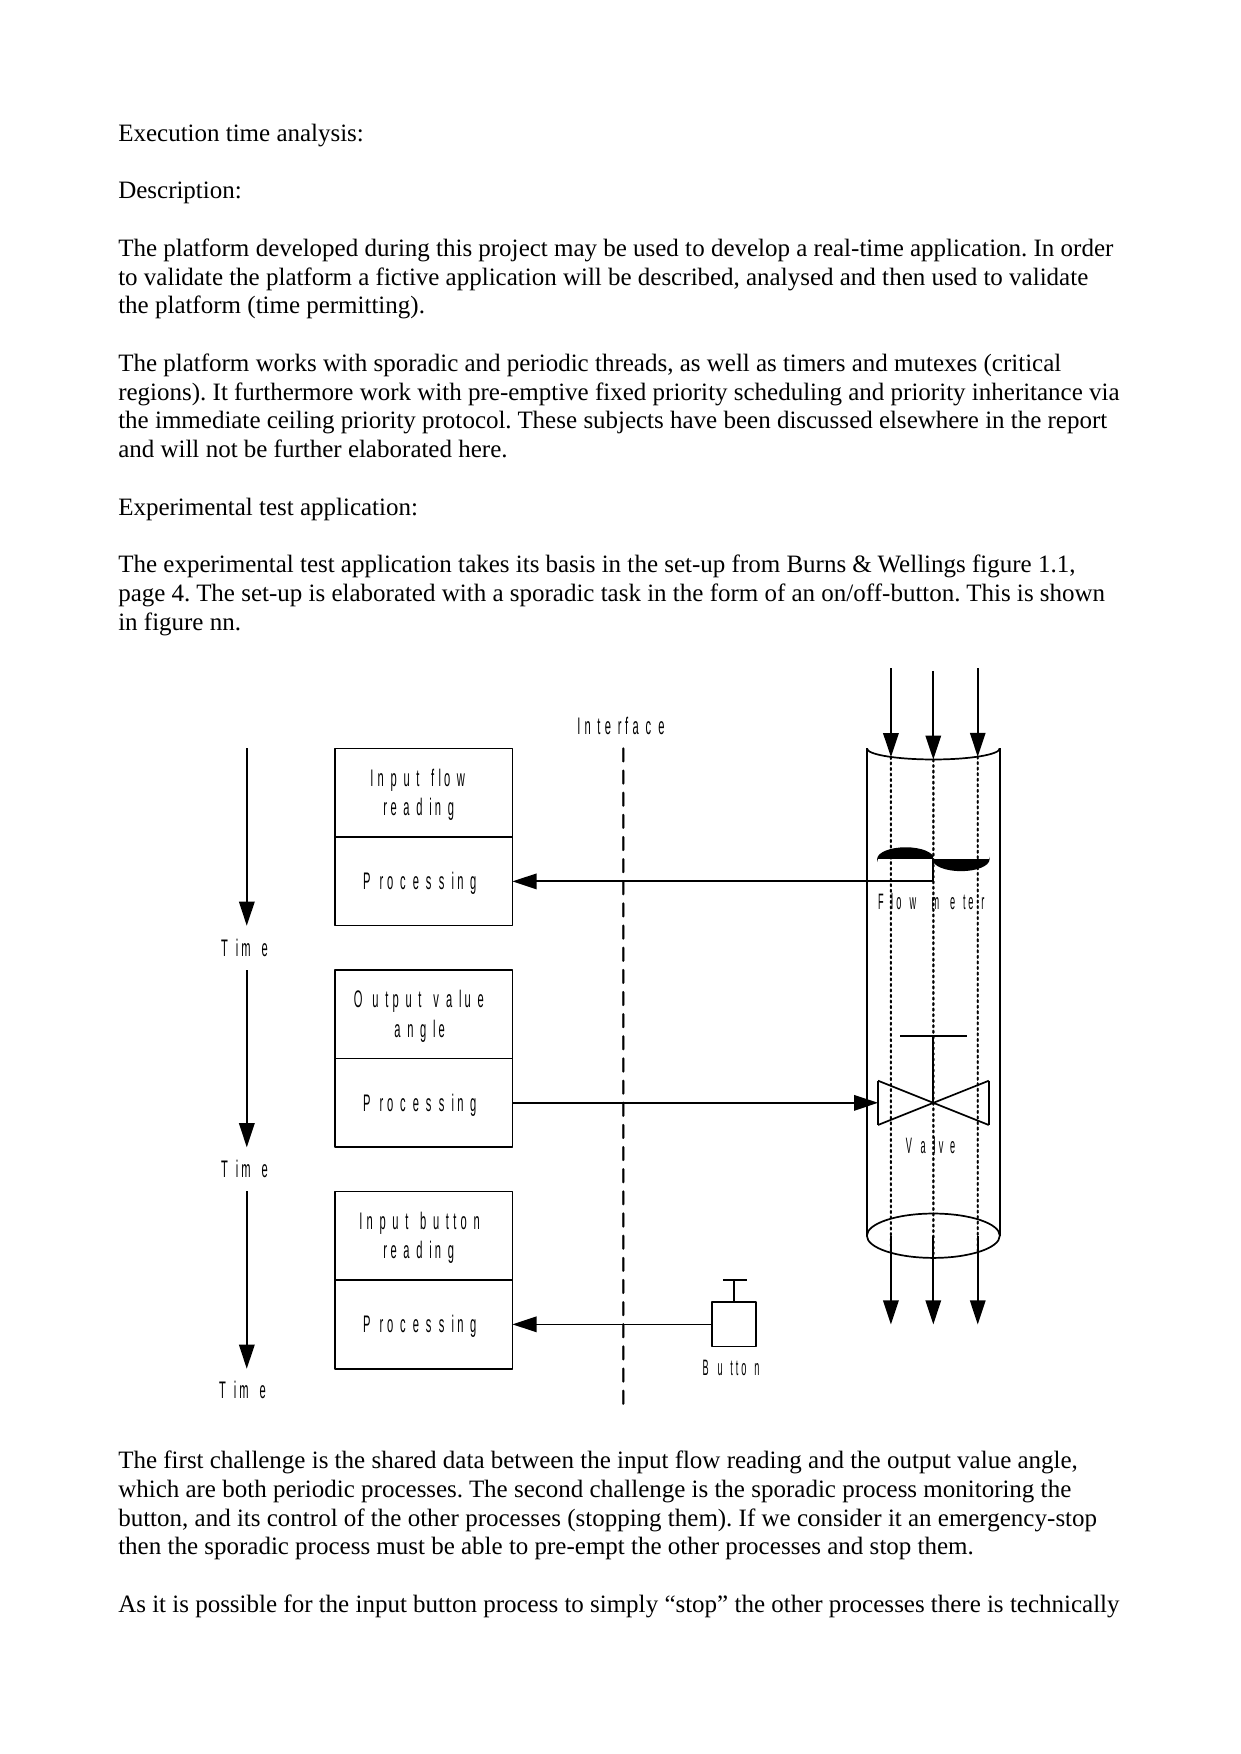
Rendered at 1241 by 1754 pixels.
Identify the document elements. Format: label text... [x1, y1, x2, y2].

text The platform developed during this project may be used to develop a real-time application. In order to validate the platform a fictive application will be described, analysed and then used to validate the platform (time permitting). [118, 233, 1122, 319]
text Execution time analysis: [118, 118, 1122, 147]
text The first challenge is the shared data between the input flow reading and the output value angle, which are both periodic processes. The second challenge is the sporadic process monitoring the button, and its control of the other processes (stopping them). If we consider it an emergency-stop then the sporadic process must be able to pre-empt the other processes and stop them. [118, 1445, 1122, 1560]
text Experimental test application: [118, 492, 1122, 521]
text The experimental test application takes its basis in the set-up from Burns & Wellings figure 1.1, page 4. The set-up is elaborated with a sporadic task in the form of an on/off-button. This is shown in figure nn. [118, 549, 1122, 636]
text As it is possible for the input button process to simply “stop” the other processes there is technically [118, 1589, 1122, 1618]
text Description: [118, 176, 1122, 204]
text The platform works with sporadic and periodic threads, as well as timers and mutexes (critical regions). It furthermore work with pre-emptive fixed priority scheduling and priority inheritance via the immediate ceiling priority protocol. These subjects have been discussed elsewhere in the report and will not be further elaborated here. [118, 348, 1122, 463]
